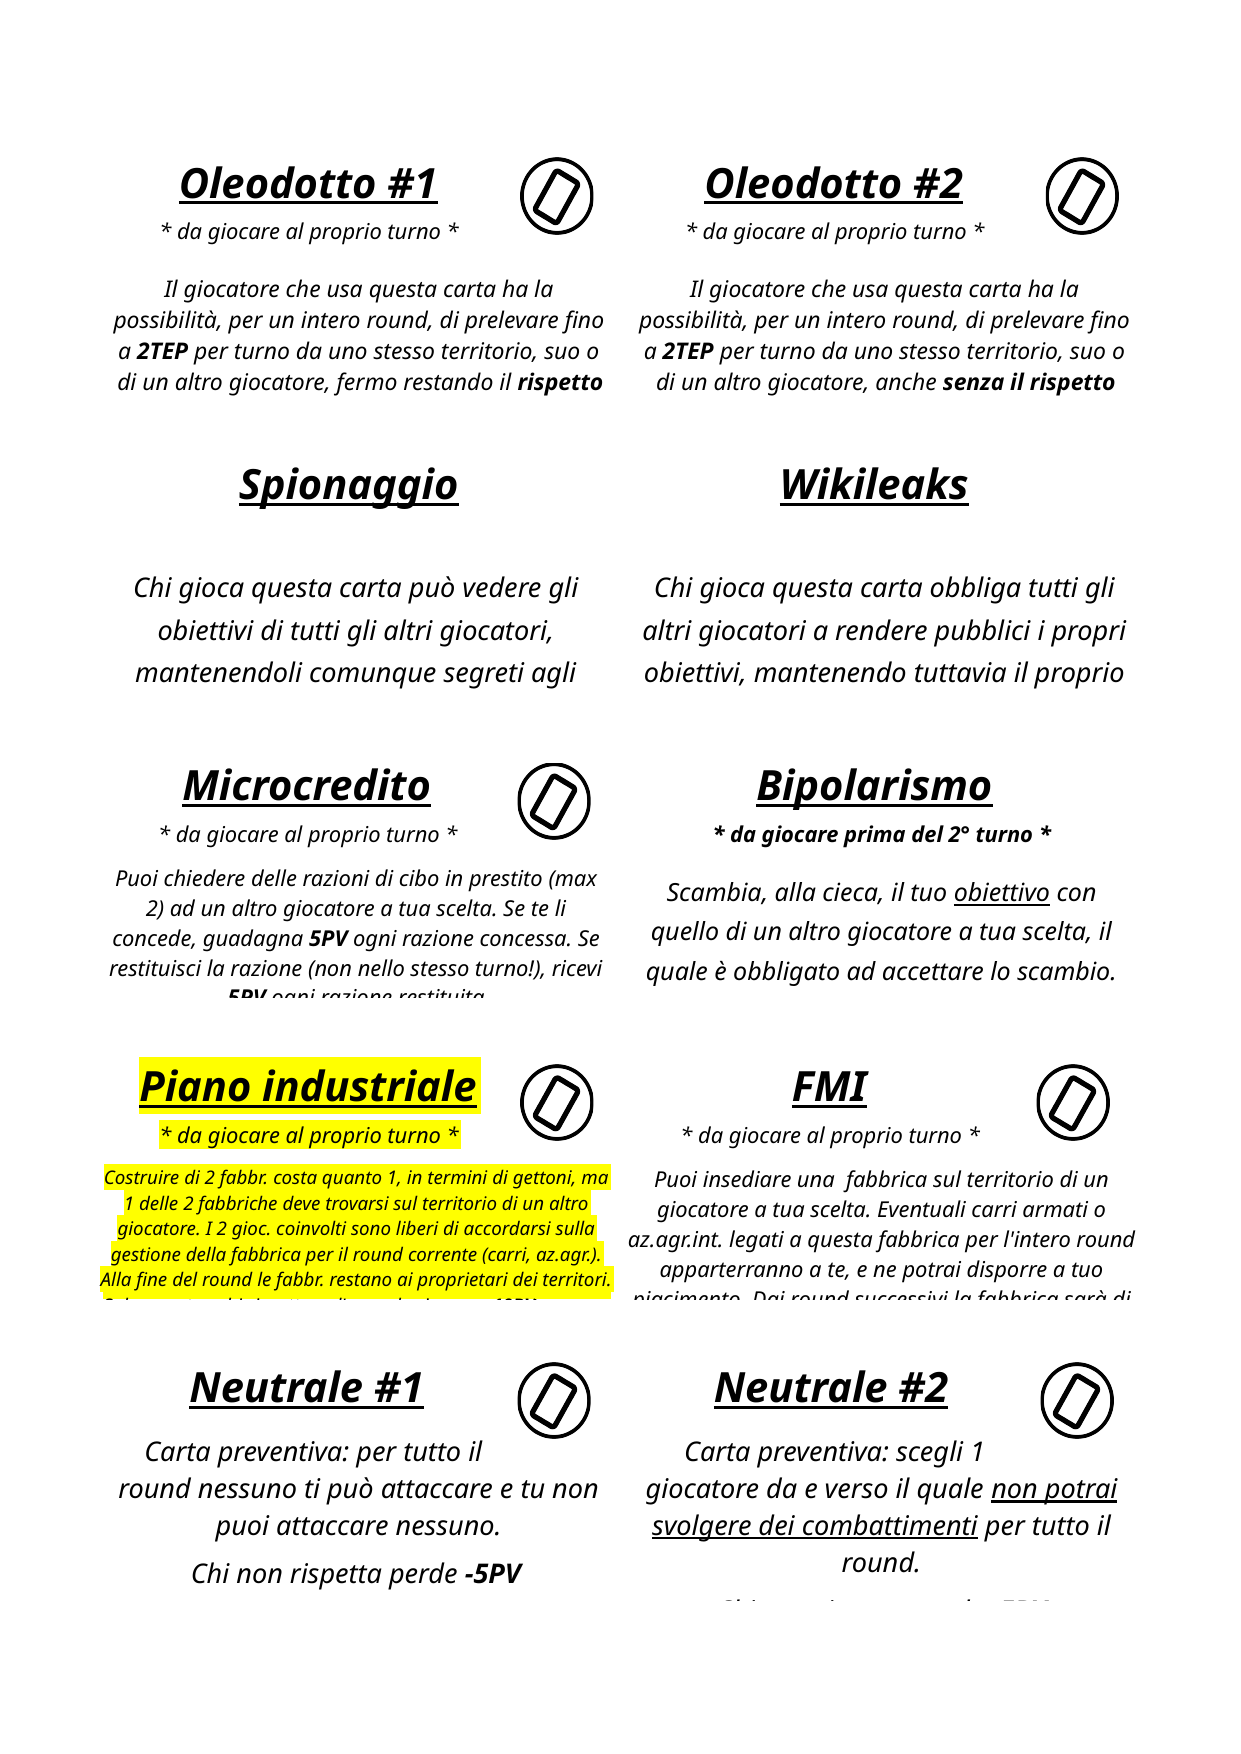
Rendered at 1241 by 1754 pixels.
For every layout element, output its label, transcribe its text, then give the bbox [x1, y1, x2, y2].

table_cell [0, 1028, 94, 1329]
table_cell [1146, 124, 1240, 425]
table_header [1146, 0, 1240, 124]
table_header [0, 0, 94, 124]
picture [520, 1064, 594, 1141]
table_cell [0, 124, 94, 425]
table_cell [1146, 1630, 1240, 1754]
table_header [620, 0, 1146, 124]
picture [1045, 157, 1119, 235]
picture [517, 763, 591, 840]
table_cell [620, 1630, 1146, 1754]
table_cell Spionaggio Chi gioca questa carta può vedere gli obiettivi di tutti gli altri giocatori, mantenendoli comunque segreti agli altri. [94, 425, 620, 726]
table_cell Neutrale #2 Carta preventiva: scegli 1 giocatore da e verso il quale non potrai svolgere dei combattimenti per tutto il round. Chi non rispetta perde -5PV [620, 1329, 1146, 1630]
table_cell [1146, 1329, 1240, 1630]
table_cell FMI * da giocare al proprio turno * Puoi insediare una fabbrica sul territorio di un giocatore a tua scelta. Eventuali carri armati o az.agr.int. legati a questa fabbrica per l'intero round apparterranno a te, e ne potrai disporre a tuo piacimento. Dai round successivi la fabbrica sarà di proprietà del giocatore che la ospita. [620, 1028, 1146, 1329]
table_cell [0, 726, 94, 1027]
picture [520, 157, 594, 235]
table_cell Oleodotto #2 * da giocare al proprio turno * Il giocatore che usa questa carta ha la possibilità, per un intero round, di prelevare fino a 2TEP per turno da uno stesso territorio, suo o di un altro giocatore, anche senza il rispetto dei vincoli di vicinanza territoriale. [620, 235, 1146, 425]
table_cell Oleodotto #1 * da giocare al proprio turno * Il giocatore che usa questa carta ha la possibilità, per un intero round, di prelevare fino a 2TEP per turno da uno stesso territorio, suo o di un altro giocatore, fermo restando il rispetto dei vincoli di vicinanza territoriale. [94, 235, 620, 425]
picture [1040, 1362, 1114, 1439]
table_cell Bipolarismo * da giocare prima del 2° turno * Scambia, alla cieca, il tuo obiettivo con quello di un altro giocatore a tua scelta, il quale è obbligato ad accettare lo scambio. [620, 726, 1146, 1027]
table_cell Oleodotto #1 * da giocare al proprio turno * Il giocatore che usa questa carta ha la possibilità, per un intero round, di prelevare fino a 2TEP per turno da uno stesso territorio, suo o di un altro giocatore, fermo restando il rispetto dei vincoli di vicinanza territoriale. [94, 124, 620, 234]
table_cell Piano industriale * da giocare al proprio turno * Costruire di 2 fabbr. costa quanto 1, in termini di gettoni, ma 1 delle 2 fabbriche deve trovarsi sul territorio di un altro giocatore. I 2 gioc. coinvolti sono liberi di accordarsi sulla gestione della fabbrica per il round corrente (carri, az.agr.). Alla fine del round le fabbr. restano ai proprietari dei territori. Solo se entrambi rispettano l'accordo ricevono 10PV ognuno. [94, 1028, 620, 1329]
table_cell [1146, 1028, 1240, 1329]
table_cell Microcredito * da giocare al proprio turno * Puoi chiedere delle razioni di cibo in prestito (max 2) ad un altro giocatore a tua scelta. Se te li concede, guadagna 5PV ogni razione concessa. Se restituisci la razione (non nello stesso turno!), ricevi 5PV ogni razione restituita [94, 726, 620, 1027]
table_cell [1146, 726, 1240, 1027]
table_cell [0, 425, 94, 726]
picture [1036, 1064, 1110, 1141]
table_header [94, 0, 620, 124]
table_cell Oleodotto #2 * da giocare al proprio turno * Il giocatore che usa questa carta ha la possibilità, per un intero round, di prelevare fino a 2TEP per turno da uno stesso territorio, suo o di un altro giocatore, anche senza il rispetto dei vincoli di vicinanza territoriale. [620, 124, 1146, 234]
table_cell Wikileaks Chi gioca questa carta obbliga tutti gli altri giocatori a rendere pubblici i propri obiettivi, mantenendo tuttavia il proprio obiettivo nascosto. [620, 425, 1146, 726]
table_cell [1146, 425, 1240, 726]
picture [517, 1362, 591, 1439]
table_cell Neutrale #1 Carta preventiva: per tutto il round nessuno ti può attaccare e tu non puoi attaccare nessuno. Chi non rispetta perde -5PV [94, 1329, 620, 1630]
table_cell [94, 1630, 620, 1754]
table_cell [0, 1630, 94, 1754]
table_cell [0, 1329, 94, 1630]
